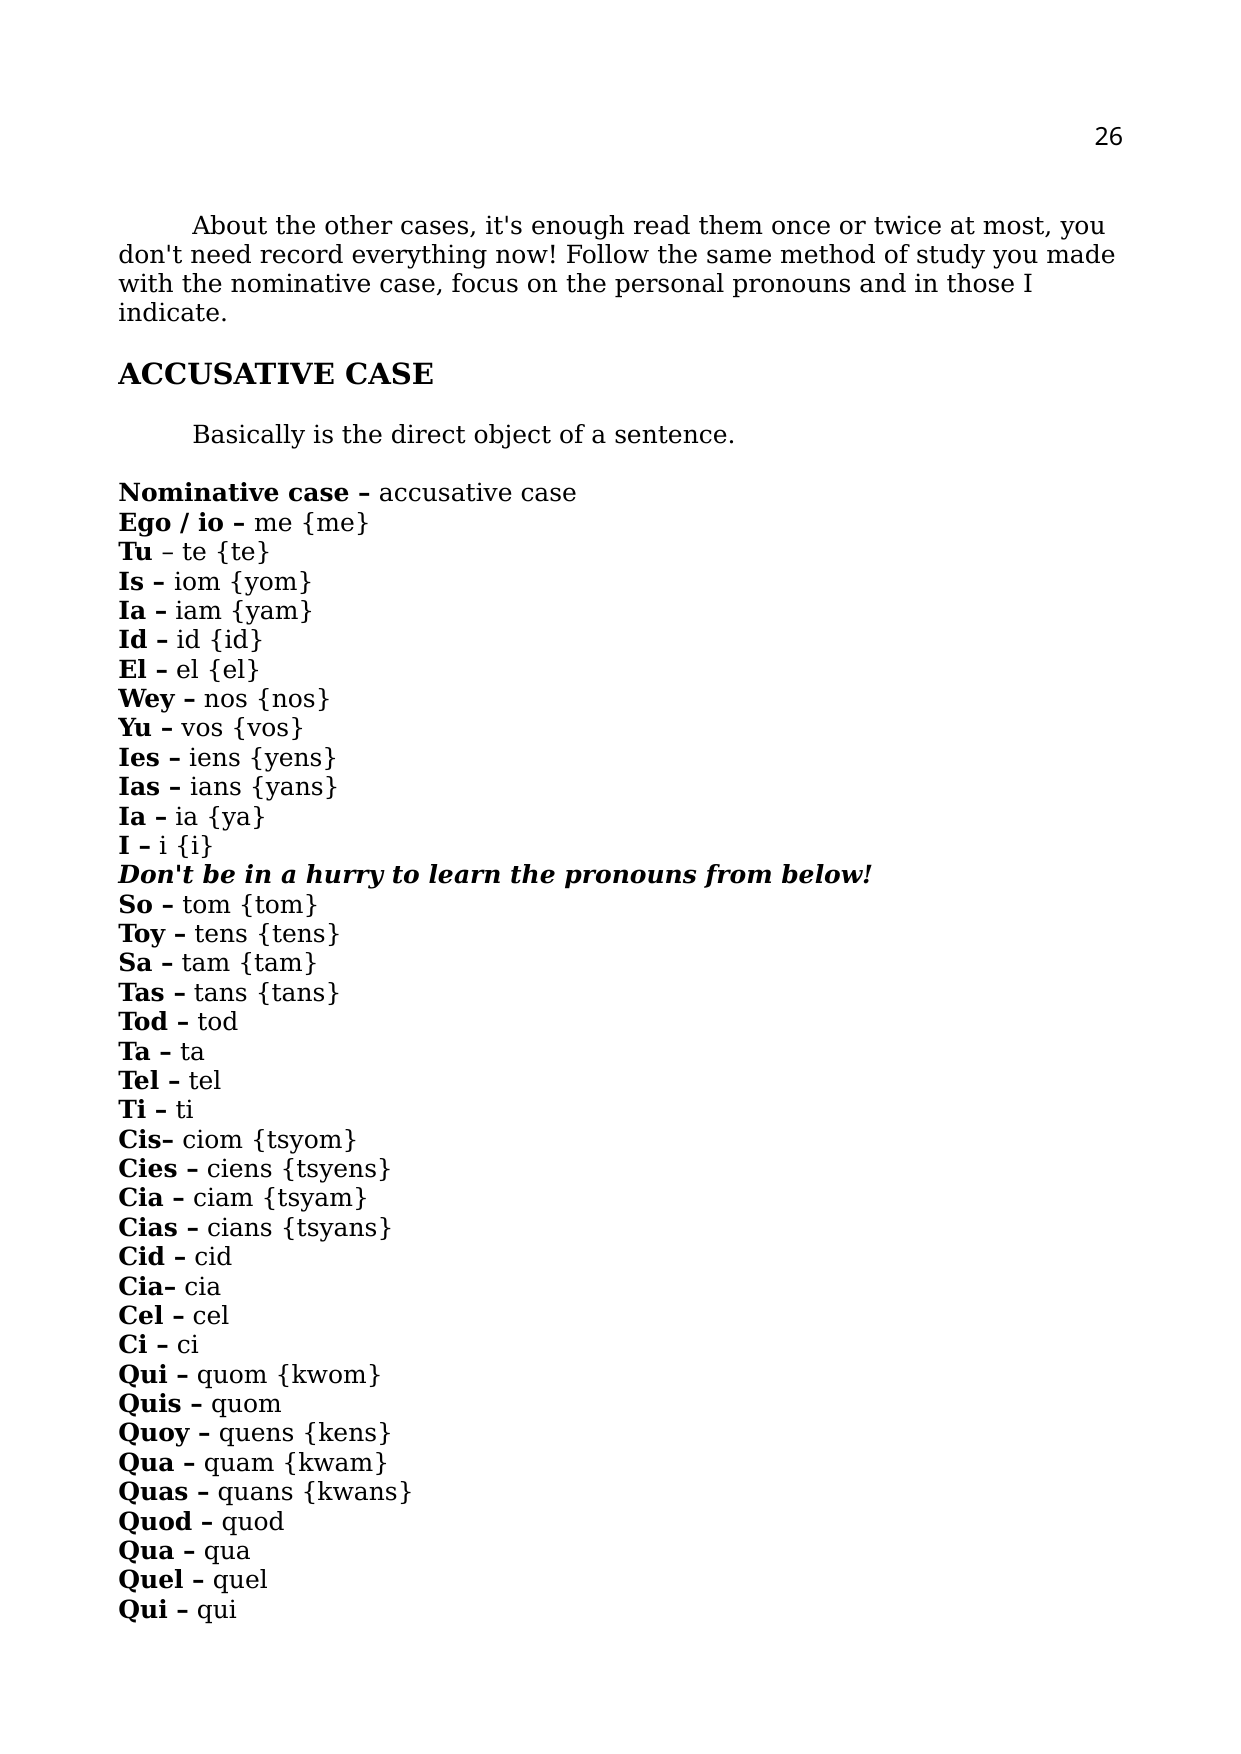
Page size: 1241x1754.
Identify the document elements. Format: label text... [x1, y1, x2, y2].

text Quod – quod [118, 1507, 1123, 1536]
text Id – id {id} [118, 625, 1123, 655]
text Tel – tel [118, 1066, 1123, 1095]
text Tu – te {te} [118, 537, 1123, 567]
text Ies – iens {yens} [118, 743, 1123, 772]
text Toy – tens {tens} [118, 919, 1123, 948]
text Ia – ia {ya} [118, 802, 1123, 831]
text About the other cases, it's enough read them once or twice at most, you don't need record everything now! Follow the same method of study you made with the nominative case, focus on the personal pronouns and in those I indicate. [118, 211, 1123, 327]
text Cel – cel [118, 1301, 1123, 1330]
text Ego / io – me {me} [118, 508, 1123, 537]
text Cia – ciam {tsyam} [118, 1183, 1123, 1213]
text Ti – ti [118, 1095, 1123, 1125]
text So – tom {tom} [118, 890, 1123, 919]
text Ci – ci [118, 1330, 1123, 1360]
text Tod – tod [118, 1007, 1123, 1037]
text Cia– cia [118, 1272, 1123, 1301]
text Quoy – quens {kens} [118, 1418, 1123, 1448]
text El – el {el} [118, 655, 1123, 684]
text Don't be in a hurry to learn the pronouns from below! [118, 860, 1123, 890]
text Cid – cid [118, 1242, 1123, 1272]
text Tas – tans {tans} [118, 978, 1123, 1007]
text I – i {i} [118, 831, 1123, 860]
text Quel – quel [118, 1565, 1123, 1595]
text Ia – iam {yam} [118, 596, 1123, 625]
text Cias – cians {tsyans} [118, 1213, 1123, 1242]
text Ias – ians {yans} [118, 772, 1123, 802]
text Qua – qua [118, 1536, 1123, 1565]
text Ta – ta [118, 1037, 1123, 1066]
text Basically is the direct object of a sentence. [118, 420, 1123, 449]
text Is – iom {yom} [118, 567, 1123, 596]
text Yu – vos {vos} [118, 713, 1123, 743]
text Quis – quom [118, 1389, 1123, 1418]
text Quas – quans {kwans} [118, 1477, 1123, 1507]
text Cis– ciom {tsyom} [118, 1125, 1123, 1154]
text Nominative case – accusative case [118, 478, 1123, 508]
text Qui – qui [118, 1595, 1123, 1624]
text Qui – quom {kwom} [118, 1360, 1123, 1389]
text Cies – ciens {tsyens} [118, 1154, 1123, 1183]
text Sa – tam {tam} [118, 948, 1123, 978]
subtitle ACCUSATIVE CASE [118, 357, 1123, 391]
text Qua – quam {kwam} [118, 1448, 1123, 1477]
text Wey – nos {nos} [118, 684, 1123, 713]
